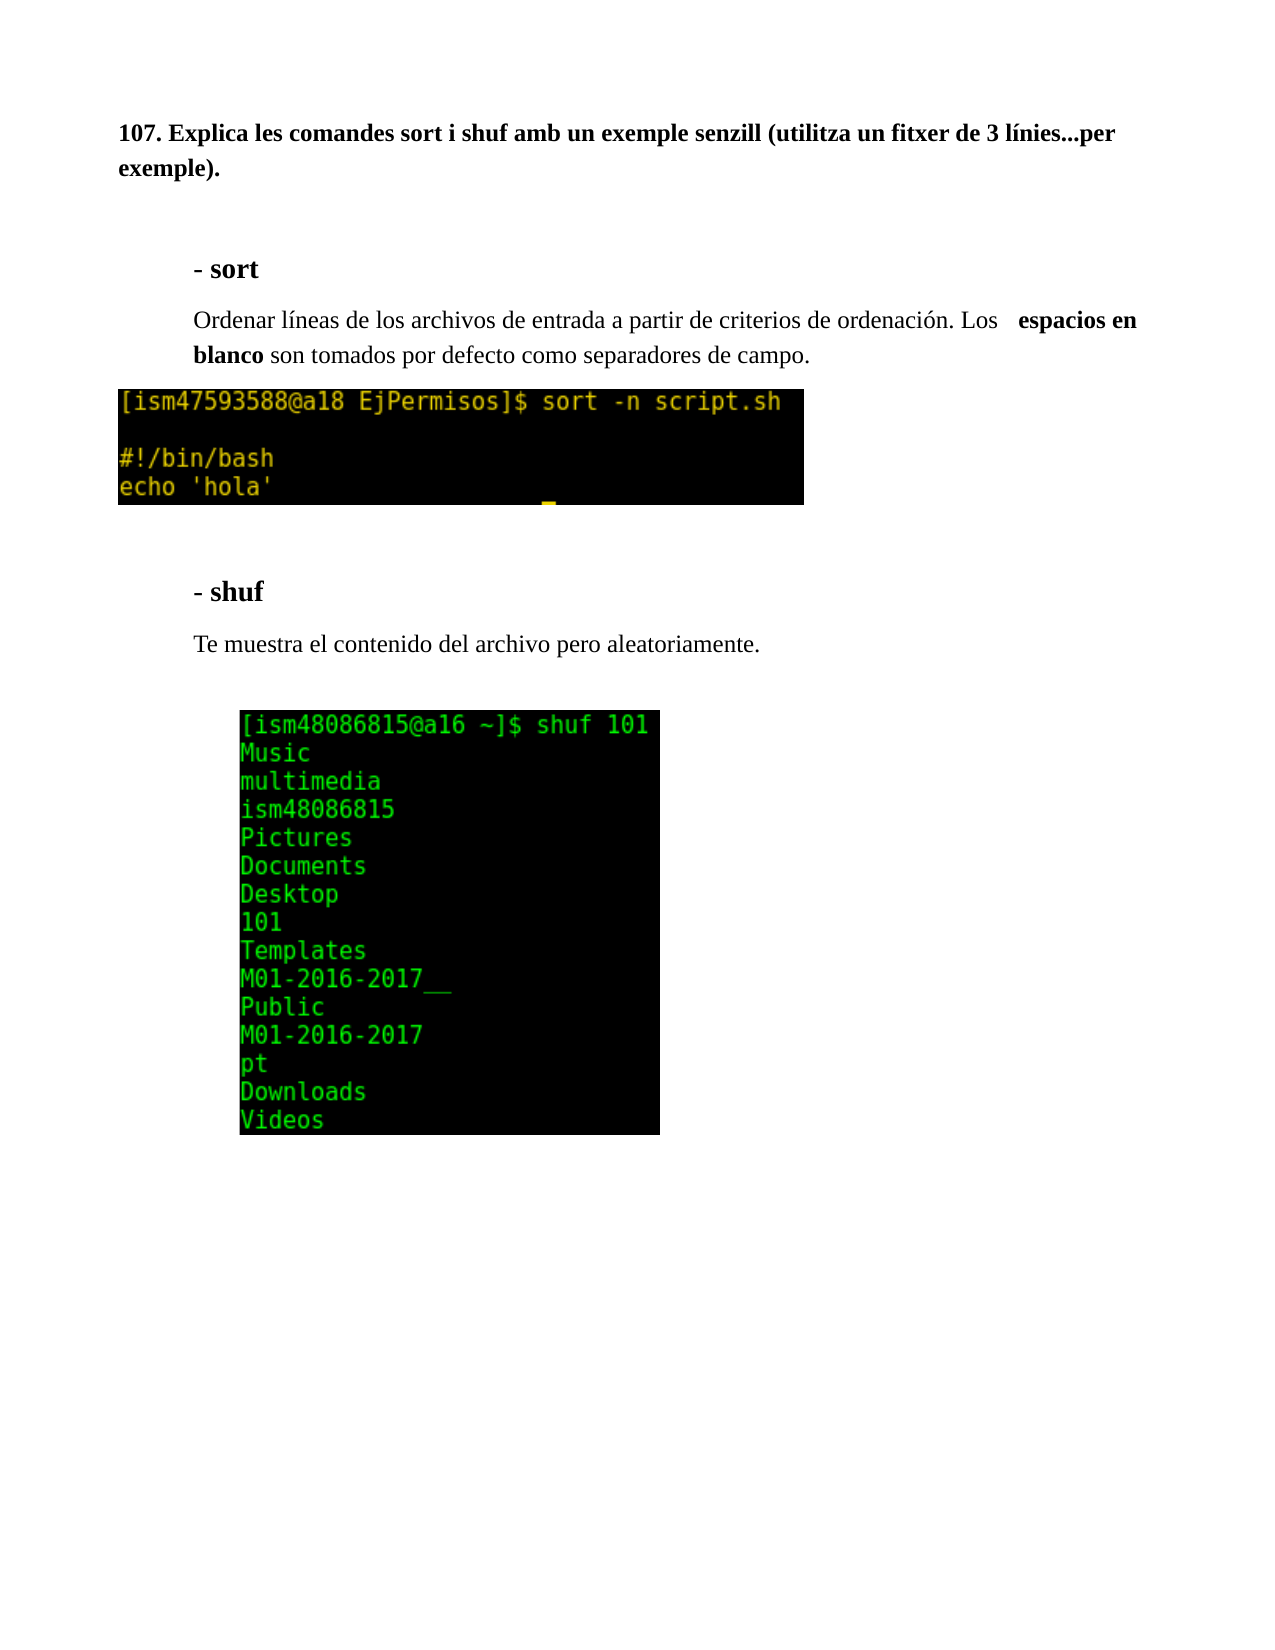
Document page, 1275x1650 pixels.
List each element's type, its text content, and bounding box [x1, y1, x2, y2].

picture [118, 389, 804, 505]
text Te muestra el contenido del archivo pero aleatoriamente. [118, 629, 1157, 658]
text - sort [118, 251, 1157, 284]
text - shuf [118, 574, 1157, 608]
text Ordenar líneas de los archivos de entrada a partir de criterios de ordenación. Los espacios en blanco son tomados por defecto como separadores de campo. [193, 306, 1157, 369]
text 107. Explica les comandes sort i shuf amb un exemple senzill (utilitza un fitxer de 3 línies...per exemple). [118, 118, 1157, 181]
picture [239, 710, 660, 1135]
